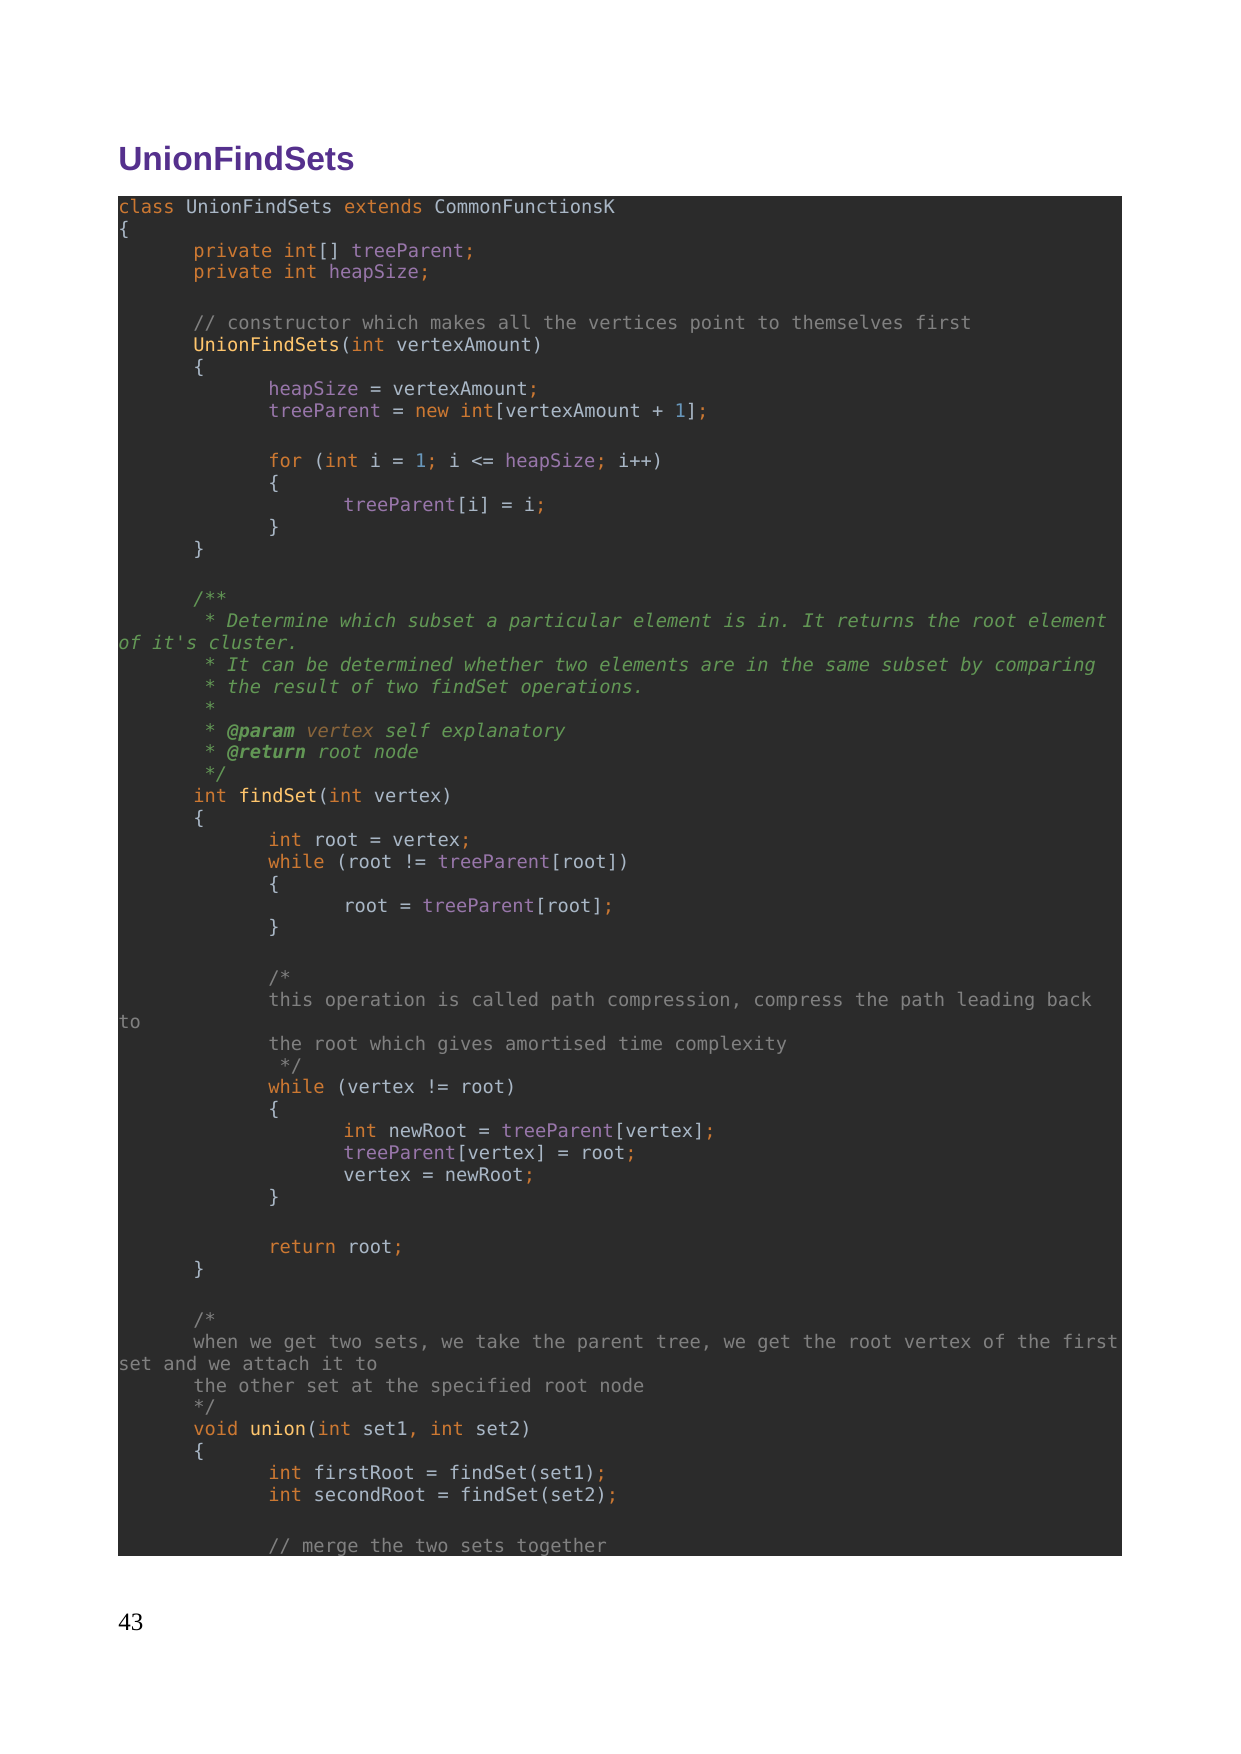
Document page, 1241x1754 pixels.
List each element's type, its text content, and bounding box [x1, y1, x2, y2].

subtitle UnionFindSets [118, 139, 1122, 178]
text class UnionFindSets extends CommonFunctionsK { private int[] treeParent; private int heapSize; // constructor which makes all the vertices point to themselves first UnionFindSets(int vertexAmount) { heapSize = vertexAmount; treeParent = new int[vertexAmount + 1]; for (int i = 1; i <= heapSize; i++) { treeParent[i] = i; } } /** * Determine which subset a particular element is in. It returns the root element of it's cluster. * It can be determined whether two elements are in the same subset by comparing * the result of two findSet operations. * * @param vertex self explanatory * @return root node */ int findSet(int vertex) { int root = vertex; while (root != treeParent[root]) { root = treeParent[root]; } /* this operation is called path compression, compress the path leading back to the root which gives amortised time complexity */ while (vertex != root) { int newRoot = treeParent[vertex]; treeParent[vertex] = root; vertex = newRoot; } return root; } /* when we get two sets, we take the parent tree, we get the root vertex of the first set and we attach it to the other set at the specified root node */ void union(int set1, int set2) { int firstRoot = findSet(set1); int secondRoot = findSet(set2); // merge the two sets together [118, 196, 1122, 1556]
